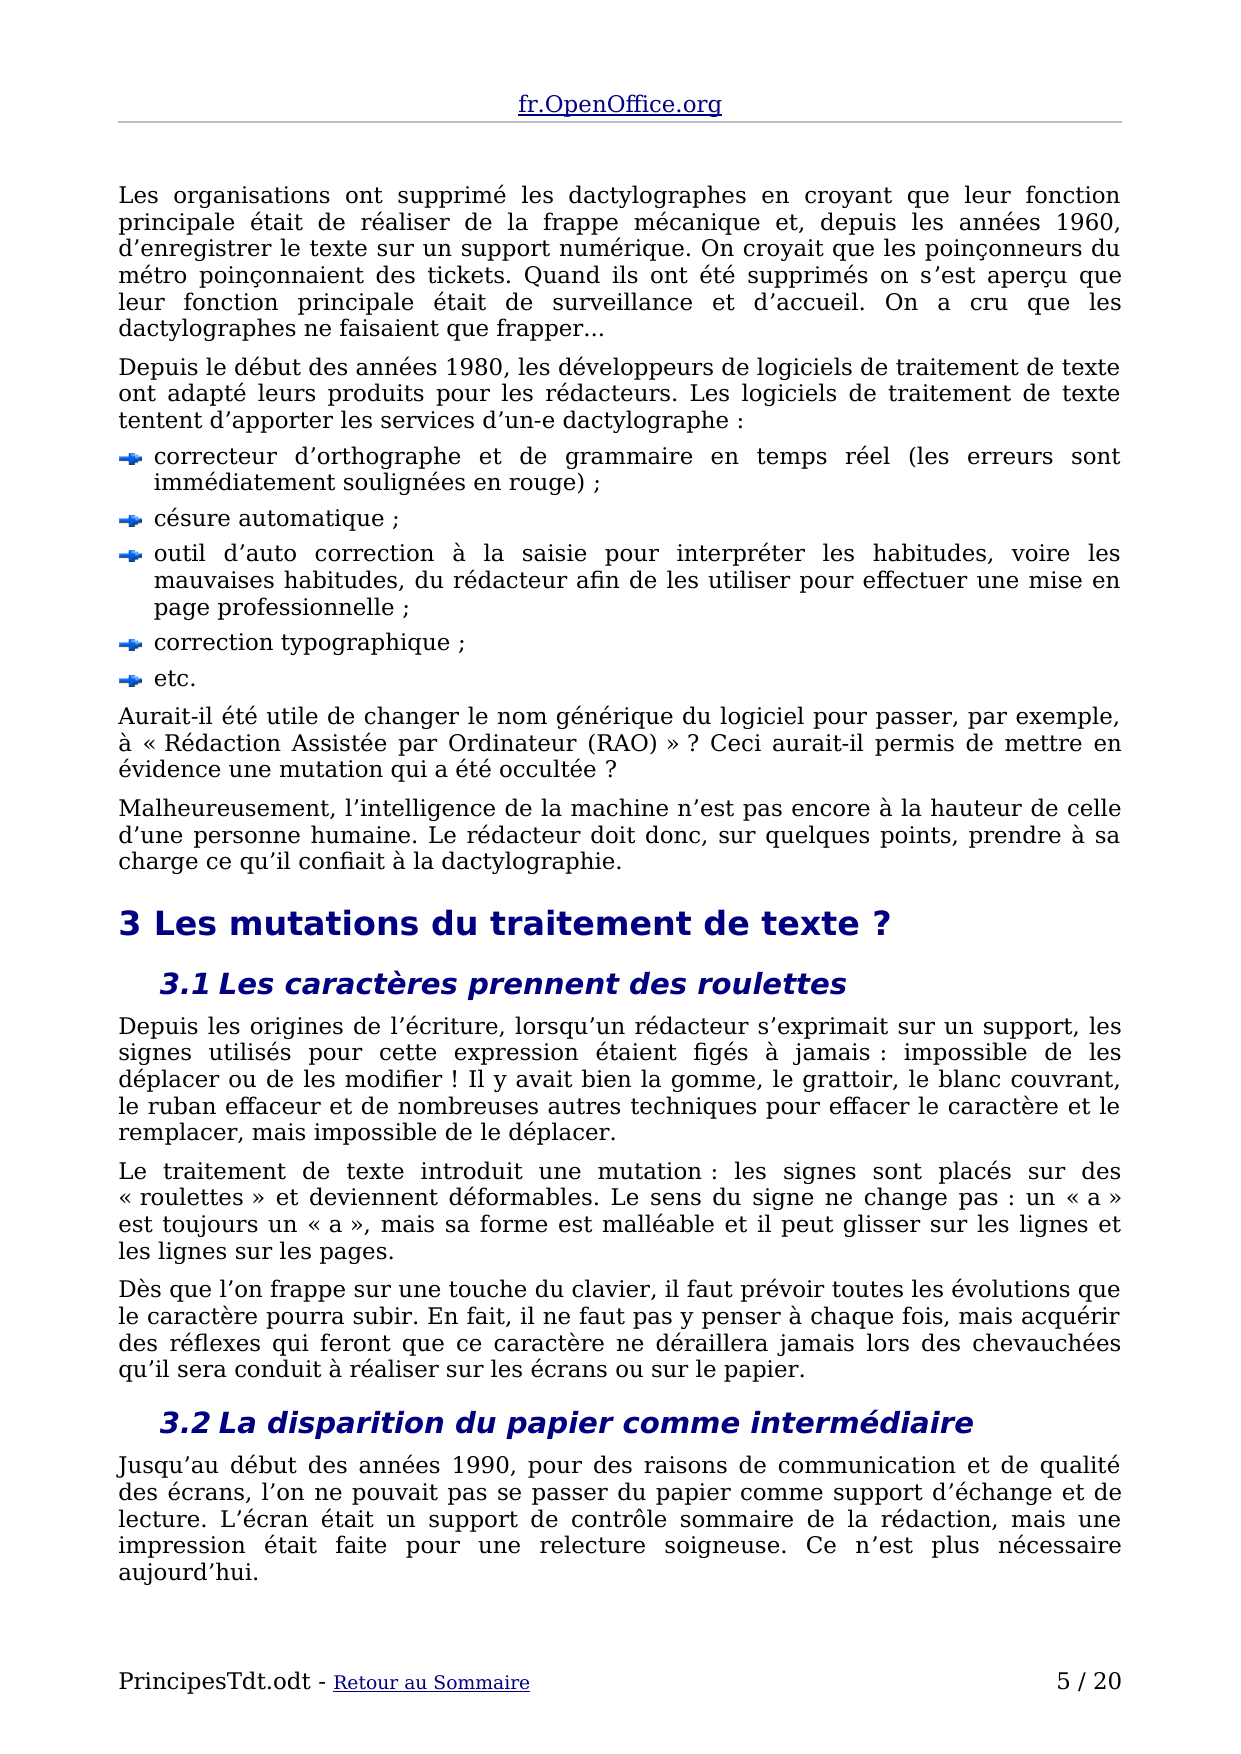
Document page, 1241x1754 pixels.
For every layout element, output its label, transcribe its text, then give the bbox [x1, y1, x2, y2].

text Aurait-il été utile de changer le nom générique du logiciel pour passer, par exemple, à « Rédaction Assistée par Ordinateur (RAO) » ? Ceci aurait-il permis de mettre en évidence une mutation qui a été occultée ? [118, 703, 1122, 783]
text Depuis les origines de l’écriture, lorsqu’un rédacteur s’exprimait sur un support, les signes utilisés pour cette expression étaient figés à jamais : impossible de les déplacer ou de les modifier ! Il y avait bien la gomme, le grattoir, le blanc couvrant, le ruban effaceur et de nombreuses autres techniques pour effacer le caractère et le remplacer, mais impossible de le déplacer. [118, 1013, 1122, 1146]
list etc. [118, 665, 1122, 692]
list outil d’auto correction à la saisie pour interpréter les habitudes, voire les mauvaises habitudes, du rédacteur afin de les utiliser pour effectuer une mise en page professionnelle ; [118, 541, 1122, 621]
text Dès que l’on frappe sur une touche du clavier, il faut prévoir toutes les évolutions que le caractère pourra subir. En fait, il ne faut pas y penser à chaque fois, mais acquérir des réflexes qui feront que ce caractère ne déraillera jamais lors des chevauchées qu’il sera conduit à réaliser sur les écrans ou sur le papier. [118, 1276, 1122, 1383]
list correcteur d’orthographe et de grammaire en temps réel (les erreurs sont immédiatement soulignées en rouge) ; [118, 443, 1122, 496]
subtitle Les mutations du traitement de texte ? [118, 904, 1122, 943]
subtitle Les caractères prennent des roulettes [159, 967, 1122, 1001]
picture [119, 550, 142, 562]
list correction typographique ; [118, 629, 1122, 656]
picture [119, 515, 142, 527]
subtitle Depuis le début des années 1980, les développeurs de logiciels de traitement de texte ont adapté leurs produits pour les rédacteurs. Les logiciels de traitement de texte tentent d’apporter les services d’un-e dactylographe : [118, 354, 1122, 434]
text Les organisations ont supprimé les dactylographes en croyant que leur fonction principale était de réaliser de la frappe mécanique et, depuis les années 1960, d’enregistrer le texte sur un support numérique. On croyait que les poinçonneurs du métro poinçonnaient des tickets. Quand ils ont été supprimés on s’est aperçu que leur fonction principale était de surveillance et d’accueil. On a cru que les dactylographes ne faisaient que frapper... [118, 182, 1122, 342]
subtitle La disparition du papier comme intermédiaire [159, 1407, 1122, 1441]
text Jusqu’au début des années 1990, pour des raisons de communication et de qualité des écrans, l’on ne pouvait pas se passer du papier comme support d’échange et de lecture. L’écran était un support de contrôle sommaire de la rédaction, mais une impression était faite pour une relecture soigneuse. Ce n’est plus nécessaire aujourd’hui. [118, 1452, 1122, 1586]
text Le traitement de texte introduit une mutation : les signes sont placés sur des « roulettes » et deviennent déformables. Le sens du signe ne change pas : un « a » est toujours un « a », mais sa forme est malléable et il peut glisser sur les lignes et les lignes sur les pages. [118, 1158, 1122, 1264]
picture [119, 675, 142, 687]
text Malheureusement, l’intelligence de la machine n’est pas encore à la hauteur de celle d’une personne humaine. Le rédacteur doit donc, sur quelques points, prendre à sa charge ce qu’il confiait à la dactylographie. [118, 795, 1122, 875]
picture [119, 639, 142, 651]
picture [119, 453, 142, 465]
list césure automatique ; [118, 505, 1122, 532]
